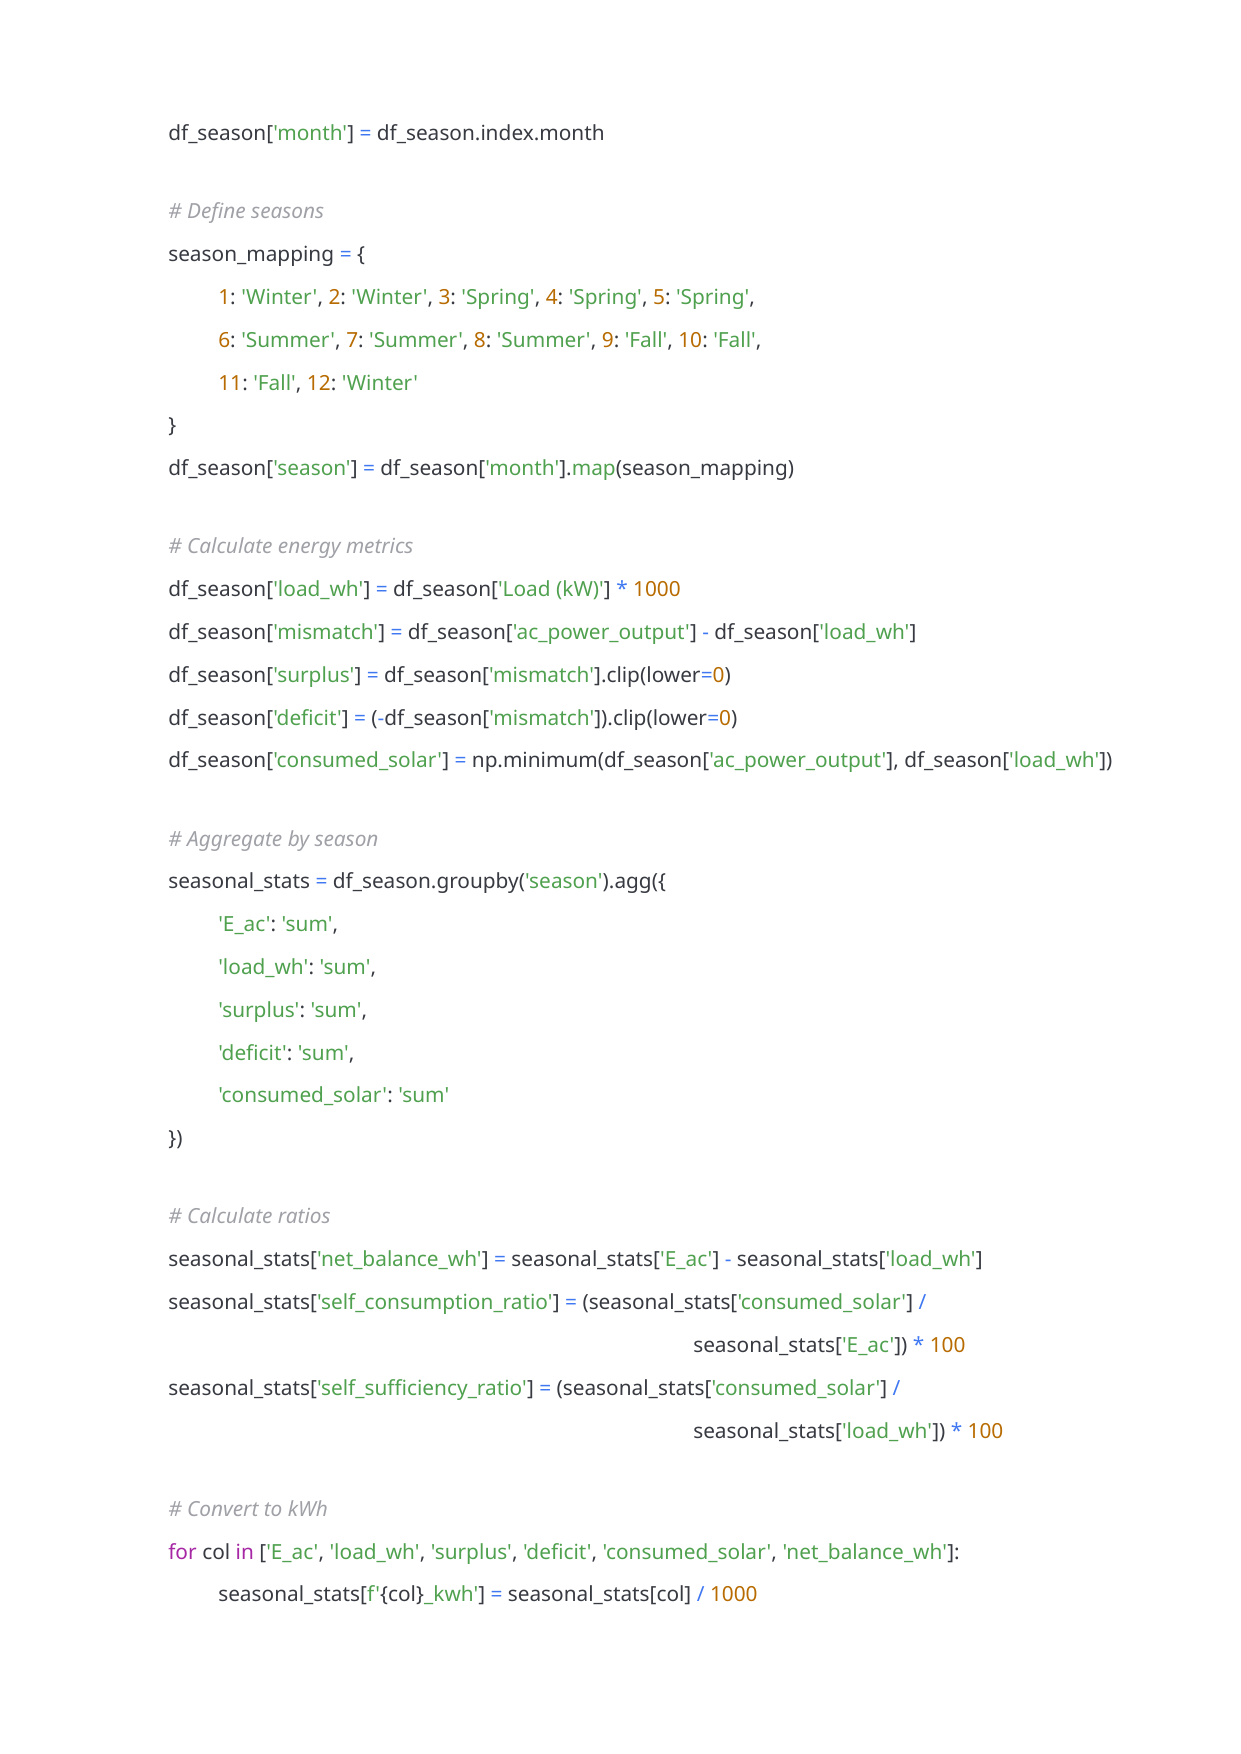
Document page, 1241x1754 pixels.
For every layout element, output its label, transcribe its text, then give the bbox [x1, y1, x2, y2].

text season_mapping = { [118, 239, 1122, 268]
text }) [118, 1123, 1122, 1152]
text df_season['load_wh'] = df_season['Load (kW)'] * 1000 [118, 574, 1122, 603]
text seasonal_stats[f'{col}_kwh'] = seasonal_stats[col] / 1000 [118, 1579, 1122, 1608]
text # Calculate energy metrics [118, 531, 1122, 560]
text seasonal_stats['load_wh']) * 100 [118, 1416, 1122, 1444]
text 6: 'Summer', 7: 'Summer', 8: 'Summer', 9: 'Fall', 10: 'Fall', [118, 325, 1122, 353]
text df_season['mismatch'] = df_season['ac_power_output'] - df_season['load_wh'] [118, 617, 1122, 646]
text seasonal_stats['net_balance_wh'] = seasonal_stats['E_ac'] - seasonal_stats['load_wh'] [118, 1244, 1122, 1273]
text df_season['month'] = df_season.index.month [118, 118, 1122, 147]
text seasonal_stats = df_season.groupby('season').agg({ [118, 867, 1122, 895]
text 11: 'Fall', 12: 'Winter' [118, 368, 1122, 396]
text # Calculate ratios [118, 1202, 1122, 1230]
text # Convert to kWh [118, 1494, 1122, 1522]
text # Aggregate by season [118, 824, 1122, 852]
text seasonal_stats['self_consumption_ratio'] = (seasonal_stats['consumed_solar'] / [118, 1287, 1122, 1316]
text # Define seasons [118, 196, 1122, 225]
text seasonal_stats['self_sufficiency_ratio'] = (seasonal_stats['consumed_solar'] / [118, 1373, 1122, 1401]
text } [118, 410, 1122, 439]
text 'deficit': 'sum', [118, 1038, 1122, 1066]
text df_season['season'] = df_season['month'].map(season_mapping) [118, 453, 1122, 482]
text df_season['surplus'] = df_season['mismatch'].clip(lower=0) [118, 660, 1122, 688]
text for col in ['E_ac', 'load_wh', 'surplus', 'deficit', 'consumed_solar', 'net_balance_wh']: [118, 1537, 1122, 1565]
text df_season['deficit'] = (-df_season['mismatch']).clip(lower=0) [118, 703, 1122, 731]
text 'surplus': 'sum', [118, 995, 1122, 1023]
text seasonal_stats['E_ac']) * 100 [118, 1330, 1122, 1359]
text df_season['consumed_solar'] = np.minimum(df_season['ac_power_output'], df_season['load_wh']) [118, 746, 1122, 774]
text 'load_wh': 'sum', [118, 952, 1122, 981]
text 'consumed_solar': 'sum' [118, 1081, 1122, 1109]
text 1: 'Winter', 2: 'Winter', 3: 'Spring', 4: 'Spring', 5: 'Spring', [118, 282, 1122, 311]
text 'E_ac': 'sum', [118, 909, 1122, 938]
